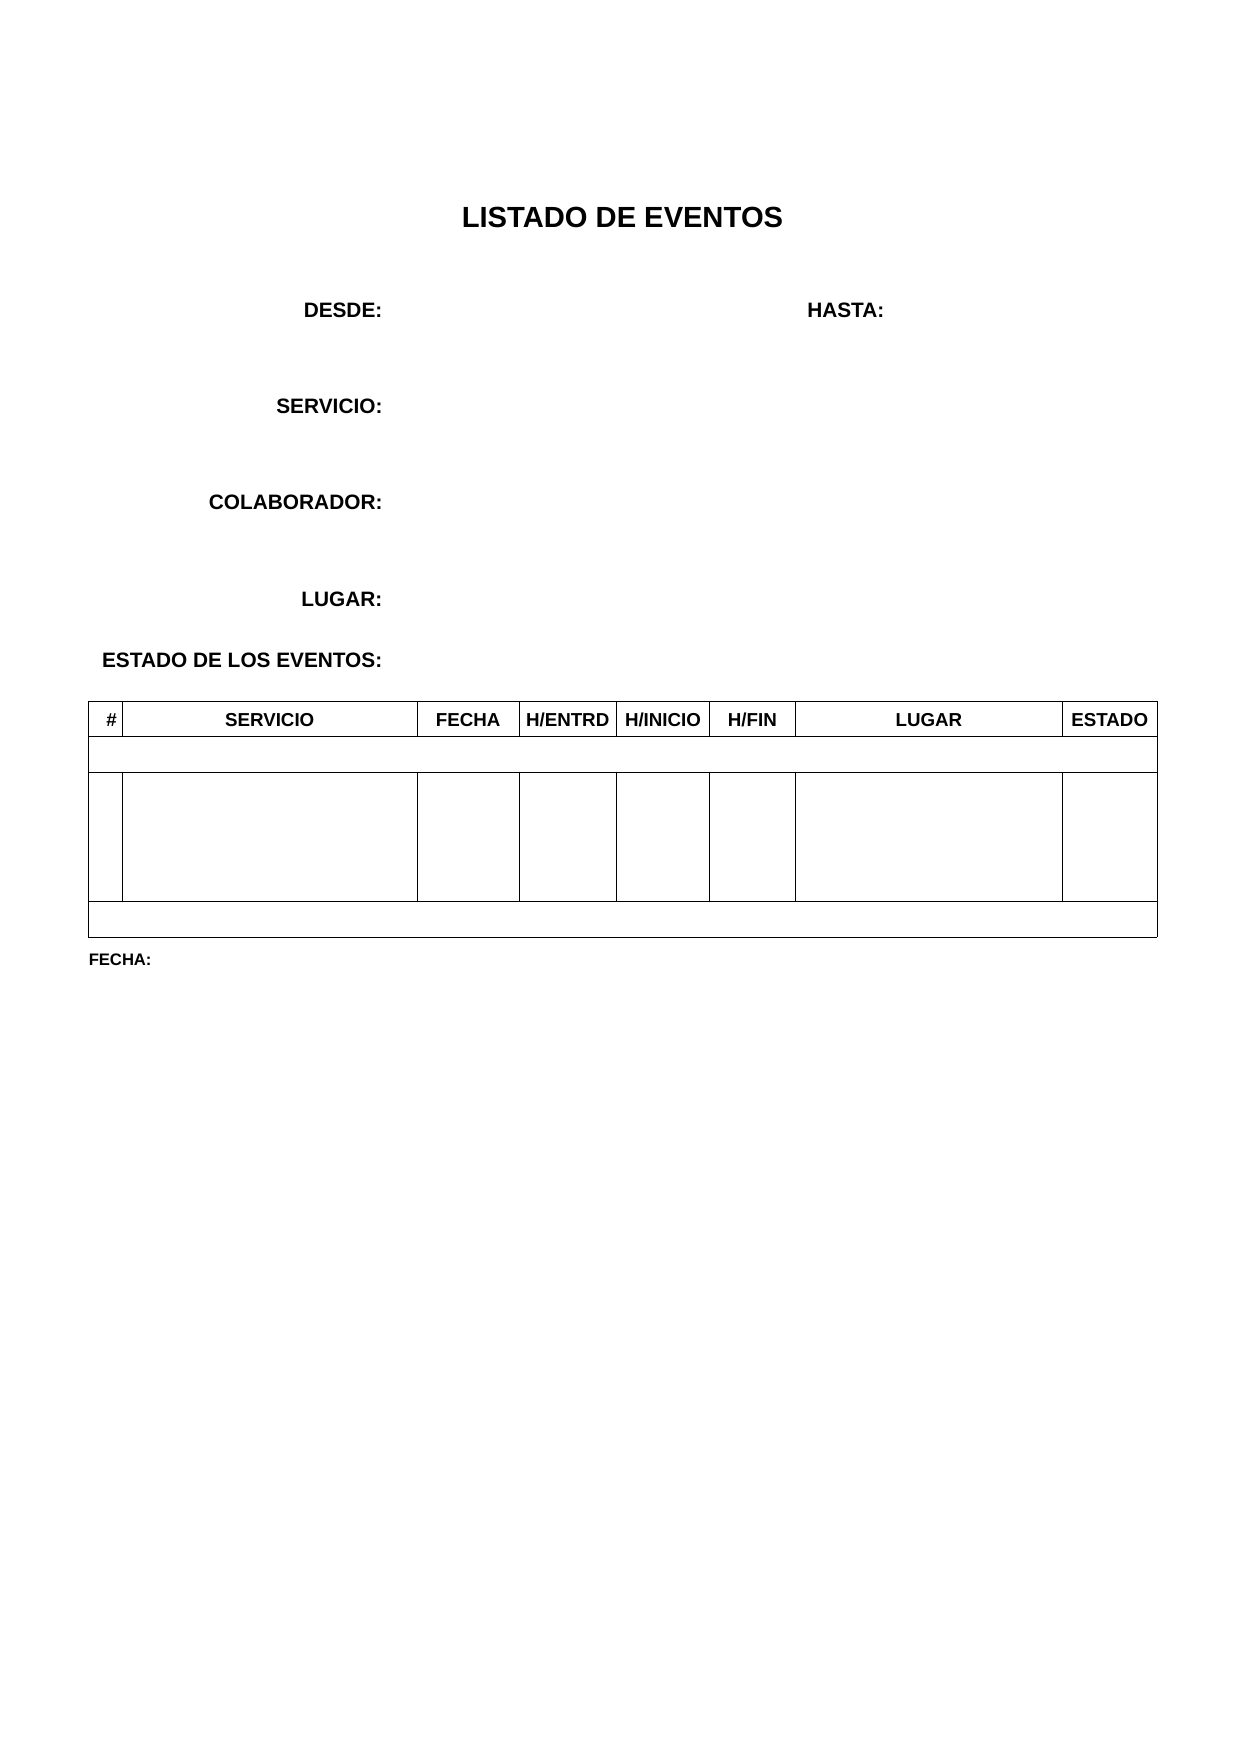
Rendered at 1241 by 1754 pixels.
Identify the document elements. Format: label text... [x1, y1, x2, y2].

table_cell LUGAR: [89, 582, 388, 617]
table_cell <row['service']> [123, 773, 417, 901]
table_cell <row['time_start']> [617, 773, 709, 901]
table_cell </if> [89, 617, 1157, 642]
table_cell <if test="o.service_id.name"> [89, 354, 1157, 389]
table_cell </if> [89, 424, 1157, 450]
table_header H/FIN [710, 702, 795, 736]
text <for each="o in objects"> [88, 176, 1156, 200]
text </for> [88, 972, 1156, 996]
table_header # [89, 702, 122, 736]
table_header FECHA [418, 702, 519, 736]
table_cell </if> [89, 520, 1157, 546]
table_cell HASTA: [623, 293, 890, 328]
table_header H/ENTRD [520, 702, 616, 736]
text FECHA: <time_d()> [88, 938, 1156, 972]
table_cell <if test="o.collaborator_id.name"> [89, 450, 1157, 485]
table_header <if test="o.date_start"> [89, 257, 1157, 292]
table_cell COLABORADOR: [89, 485, 388, 520]
table_cell <row['time_end']> [710, 773, 795, 901]
table_cell <o.service_id.name> [388, 389, 1157, 424]
table_cell </for> [89, 902, 1157, 937]
text <build_report(o)> [88, 678, 1156, 701]
table_cell <o.date_end> [890, 293, 1157, 328]
table_cell ESTADO DE LOS EVENTOS: [89, 643, 388, 678]
table_cell <row['time_entry']> [520, 773, 616, 901]
table_cell <get_selection_item(o,'state')> [388, 643, 1157, 678]
table_header H/INICIO [617, 702, 709, 736]
table_cell <o.date_start> [388, 293, 623, 328]
table_cell SERVICIO: [89, 389, 388, 424]
table_cell </if> [89, 328, 1157, 353]
table_cell <row['num']> [89, 773, 122, 901]
table_cell <o.collaborator_id.name> [388, 485, 1157, 520]
table_cell <row['date']> [418, 773, 519, 901]
table_cell <for each="row in rows_data()"> [89, 737, 1157, 772]
table_cell <row['state']> [1063, 773, 1157, 901]
table_cell <row['place']> [796, 773, 1062, 901]
table_header ESTADO [1063, 702, 1157, 736]
text LISTADO DE EVENTOS [88, 200, 1156, 233]
table_cell <o.place_id.name> [388, 582, 1157, 617]
table_header SERVICIO [123, 702, 417, 736]
table_cell DESDE: [89, 293, 388, 328]
table_header LUGAR [796, 702, 1062, 736]
table_cell <if test="o.place_id.name"> [89, 546, 1157, 582]
